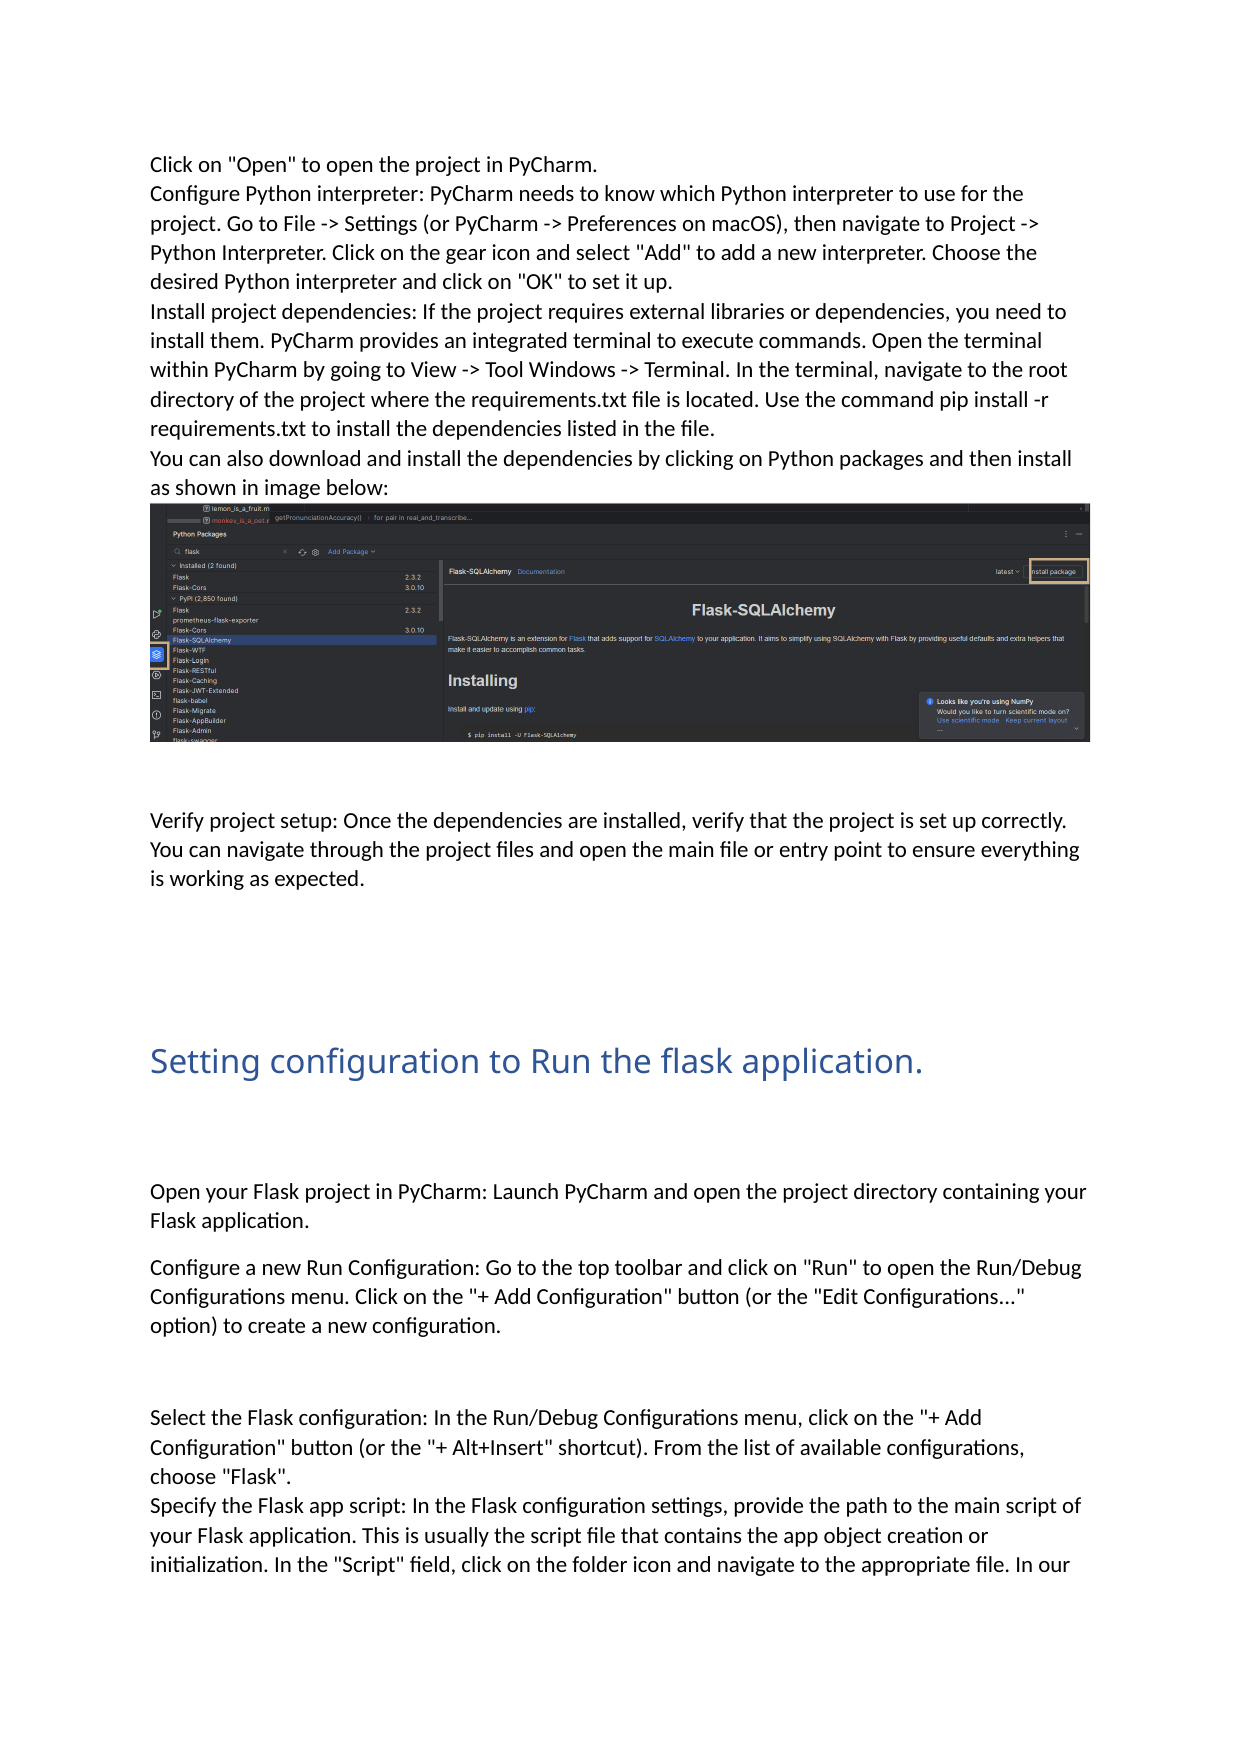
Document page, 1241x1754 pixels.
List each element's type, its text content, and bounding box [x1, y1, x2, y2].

text Select the Flask configuration: In the Run/Debug Configurations menu, click on the "+ Add Configuration" button (or the "+ Alt+Insert" shortcut). From the list of available configurations, choose "Flask". Specify the Flask app script: In the Flask configuration settings, provide the path to the main script of your Flask application. This is usually the script file that contains the app object creation or initialization. In the "Script" field, click on the folder icon and navigate to the appropriate file. In our [150, 1403, 1090, 1578]
text Click on "Open" to open the project in PyCharm. Configure Python interpreter: PyCharm needs to know which Python interpreter to use for the project. Go to File -> Settings (or PyCharm -> Preferences on macOS), then navigate to Project -> Python Interpreter. Click on the gear icon and select "Add" to add a new interpreter. Choose the desired Python interpreter and click on "OK" to set it up. Install project dependencies: If the project requires external libraries or dependencies, you need to install them. PyCharm provides an integrated terminal to execute commands. Open the terminal within PyCharm by going to View -> Tool Windows -> Terminal. In the terminal, navigate to the root directory of the project where the requirements.txt file is located. Use the command pip install -r requirements.txt to install the dependencies listed in the file. You can also download and install the dependencies by clicking on Python packages and then install as shown in image below: [150, 150, 1090, 502]
text Configure a new Run Configuration: Go to the top toolbar and click on "Run" to open the Run/Debug Configurations menu. Click on the "+ Add Configuration" button (or the "Edit Configurations..." option) to create a new configuration. [150, 1253, 1090, 1339]
text Verify project setup: Once the dependencies are installed, verify that the project is set up correctly. You can navigate through the project files and open the main file or entry point to ensure everything is working as expected. [150, 806, 1090, 922]
text Open your Flask project in PyCharm: Launch PyCharm and open the project directory containing your Flask application. [150, 1177, 1090, 1235]
subtitle Setting configuration to Run the flask application. [150, 1038, 1090, 1083]
